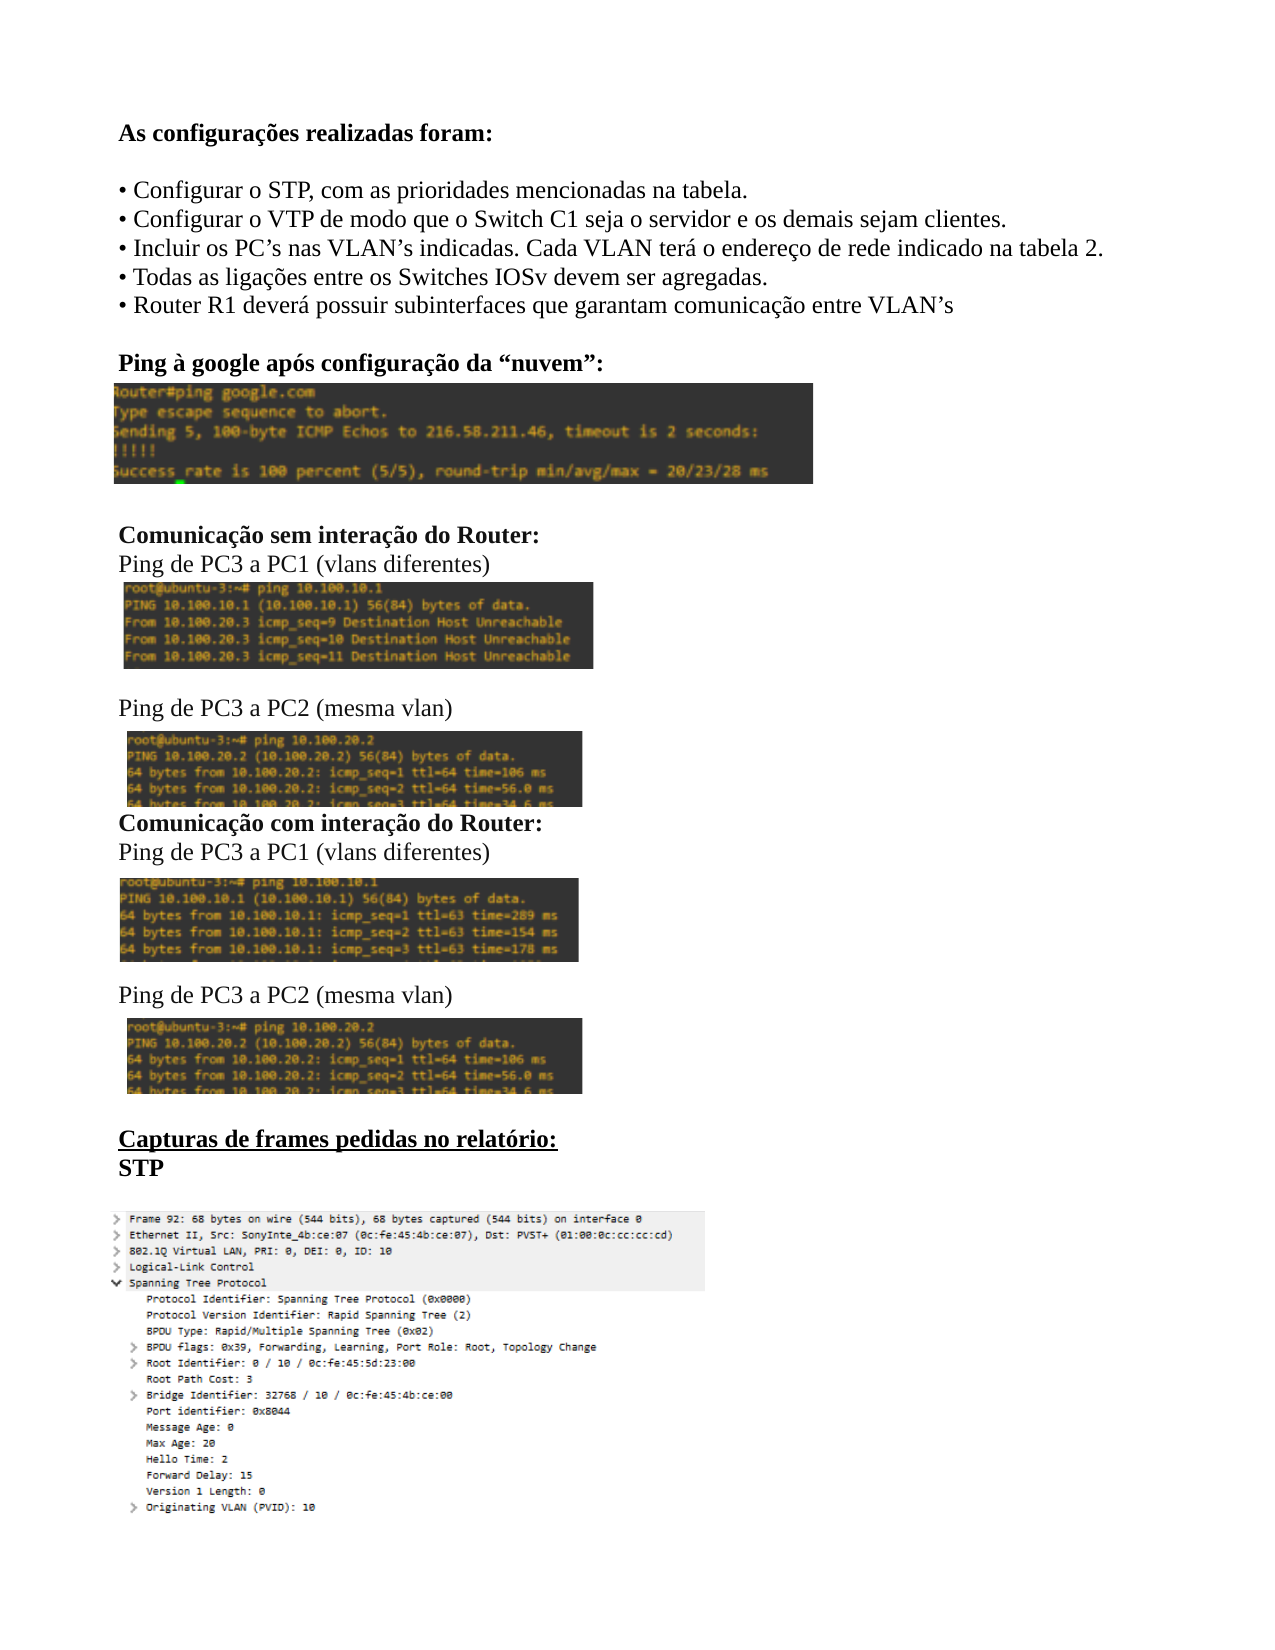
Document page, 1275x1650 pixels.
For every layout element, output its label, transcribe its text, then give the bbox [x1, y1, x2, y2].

text Capturas de frames pedidas no relatório: [118, 1124, 1157, 1153]
picture [127, 1018, 583, 1094]
picture [110, 1211, 705, 1520]
text STP [118, 1153, 1157, 1182]
text • Incluir os PC’s nas VLAN’s indicadas. Cada VLAN terá o endereço de rede indicado na tabela 2. [118, 233, 1157, 262]
text • Configurar o STP, com as prioridades mencionadas na tabela. [118, 176, 1157, 204]
text • Configurar o VTP de modo que o Switch C1 seja o servidor e os demais sejam clientes. [118, 204, 1157, 233]
text • Todas as ligações entre os Switches IOSv devem ser agregadas. [118, 262, 1157, 291]
picture [119, 878, 579, 962]
picture [113, 383, 814, 484]
text Ping de PC3 a PC2 (mesma vlan) [118, 693, 1157, 722]
text Ping de PC3 a PC1 (vlans diferentes) [118, 549, 1157, 578]
text • Router R1 deverá possuir subinterfaces que garantam comunicação entre VLAN’s [118, 291, 1157, 319]
text Ping de PC3 a PC1 (vlans diferentes) [118, 837, 1157, 866]
text Comunicação sem interação do Router: [118, 521, 1157, 549]
picture [123, 582, 594, 669]
text Comunicação com interação do Router: [118, 808, 1157, 837]
text As configurações realizadas foram: [118, 118, 1157, 147]
text Ping à google após configuração da “nuvem”: [118, 348, 1157, 377]
text Ping de PC3 a PC2 (mesma vlan) [118, 981, 1157, 1009]
picture [127, 731, 583, 807]
